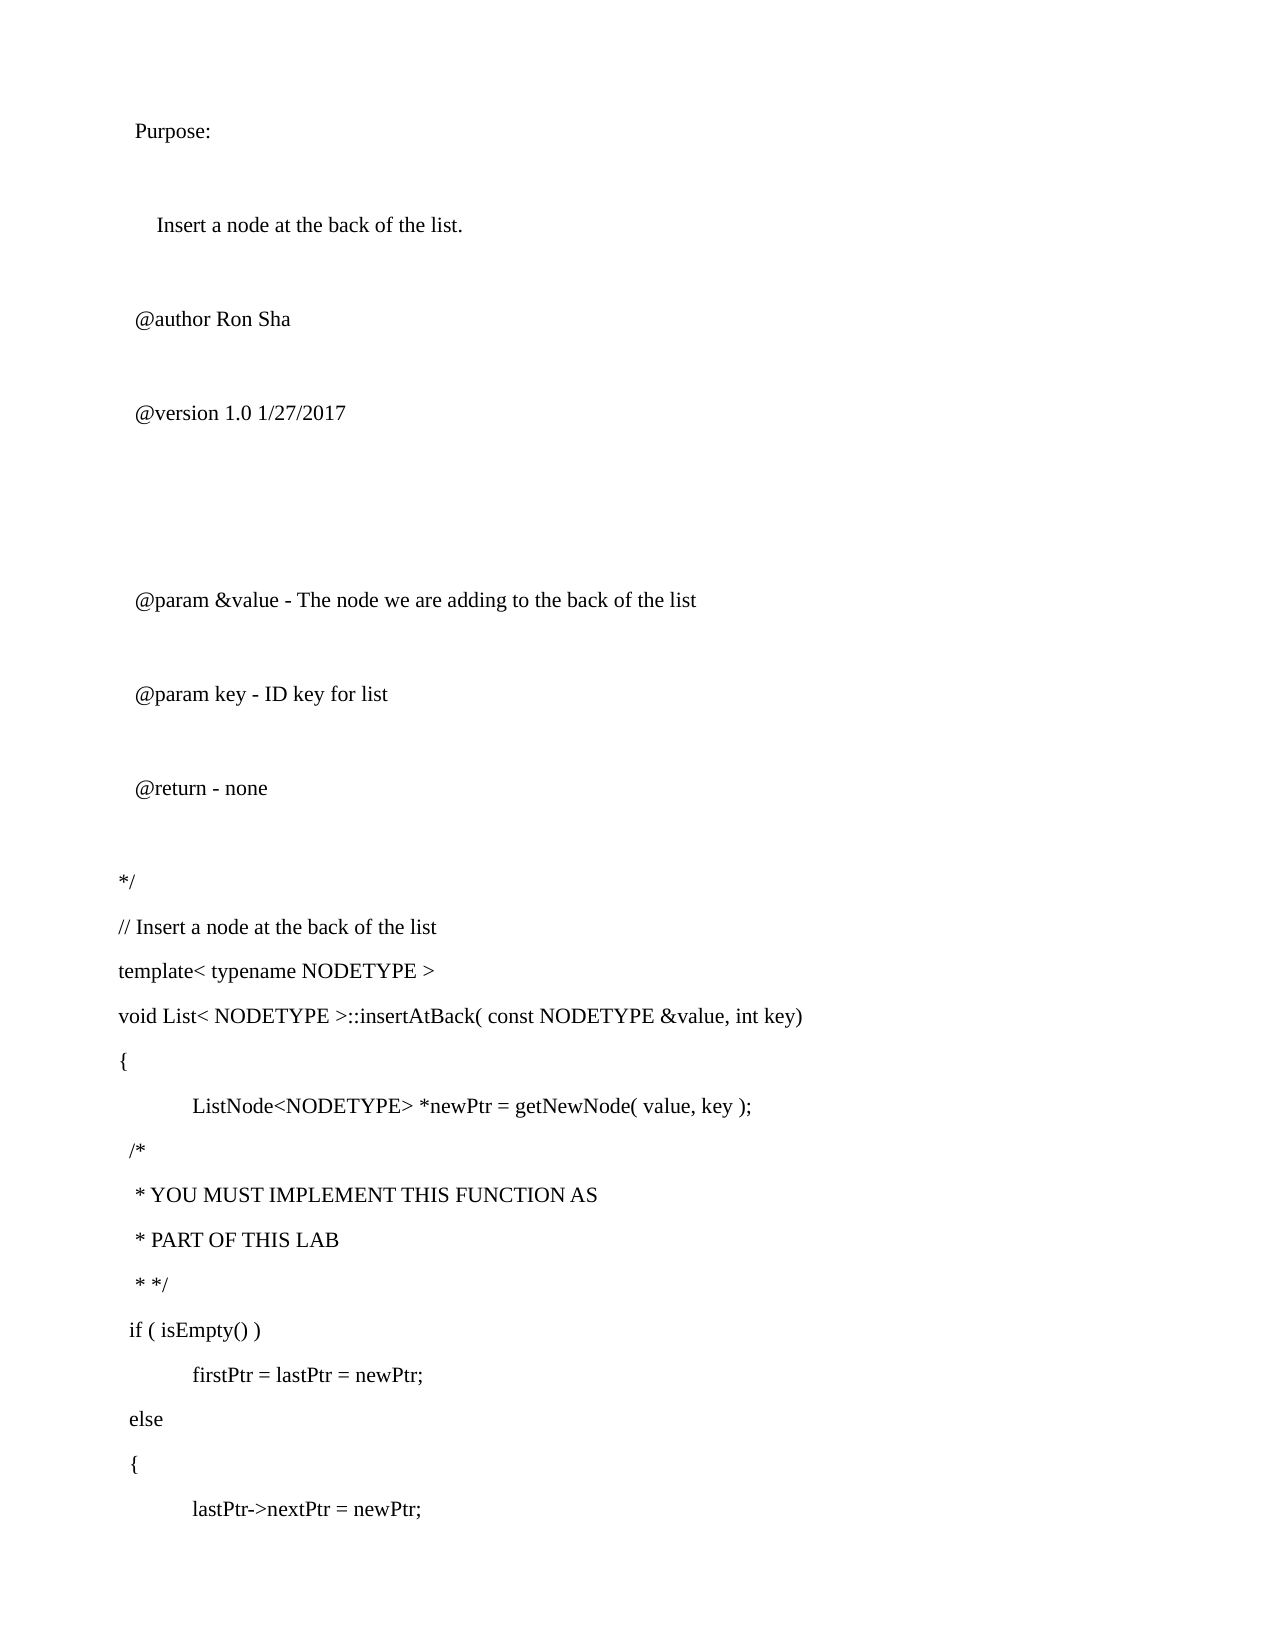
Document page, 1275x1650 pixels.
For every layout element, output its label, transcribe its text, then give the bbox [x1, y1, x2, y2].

text @author Ron Sha [118, 306, 1157, 331]
text * YOU MUST IMPLEMENT THIS FUNCTION AS [118, 1182, 1157, 1208]
text else [118, 1406, 1157, 1432]
text { [118, 1451, 1157, 1476]
text Purpose: [118, 118, 1157, 143]
text */ [118, 869, 1157, 894]
text if ( isEmpty() ) [118, 1317, 1157, 1342]
text @version 1.0 1/27/2017 [118, 400, 1157, 425]
text * */ [118, 1272, 1157, 1297]
text @param key - ID key for list [118, 681, 1157, 706]
text lastPtr->nextPtr = newPtr; [118, 1496, 1157, 1521]
text @return - none [118, 775, 1157, 800]
text firstPtr = lastPtr = newPtr; [118, 1362, 1157, 1387]
text void List< NODETYPE >::insertAtBack( const NODETYPE &value, int key) [118, 1003, 1157, 1028]
text ListNode<NODETYPE> *newPtr = getNewNode( value, key ); [118, 1093, 1157, 1118]
text /* [118, 1138, 1157, 1163]
text template< typename NODETYPE > [118, 958, 1157, 984]
text Insert a node at the back of the list. [118, 212, 1157, 237]
text { [118, 1048, 1157, 1073]
text @param &value - The node we are adding to the back of the list [118, 587, 1157, 613]
text * PART OF THIS LAB [118, 1227, 1157, 1252]
text // Insert a node at the back of the list [118, 914, 1157, 939]
